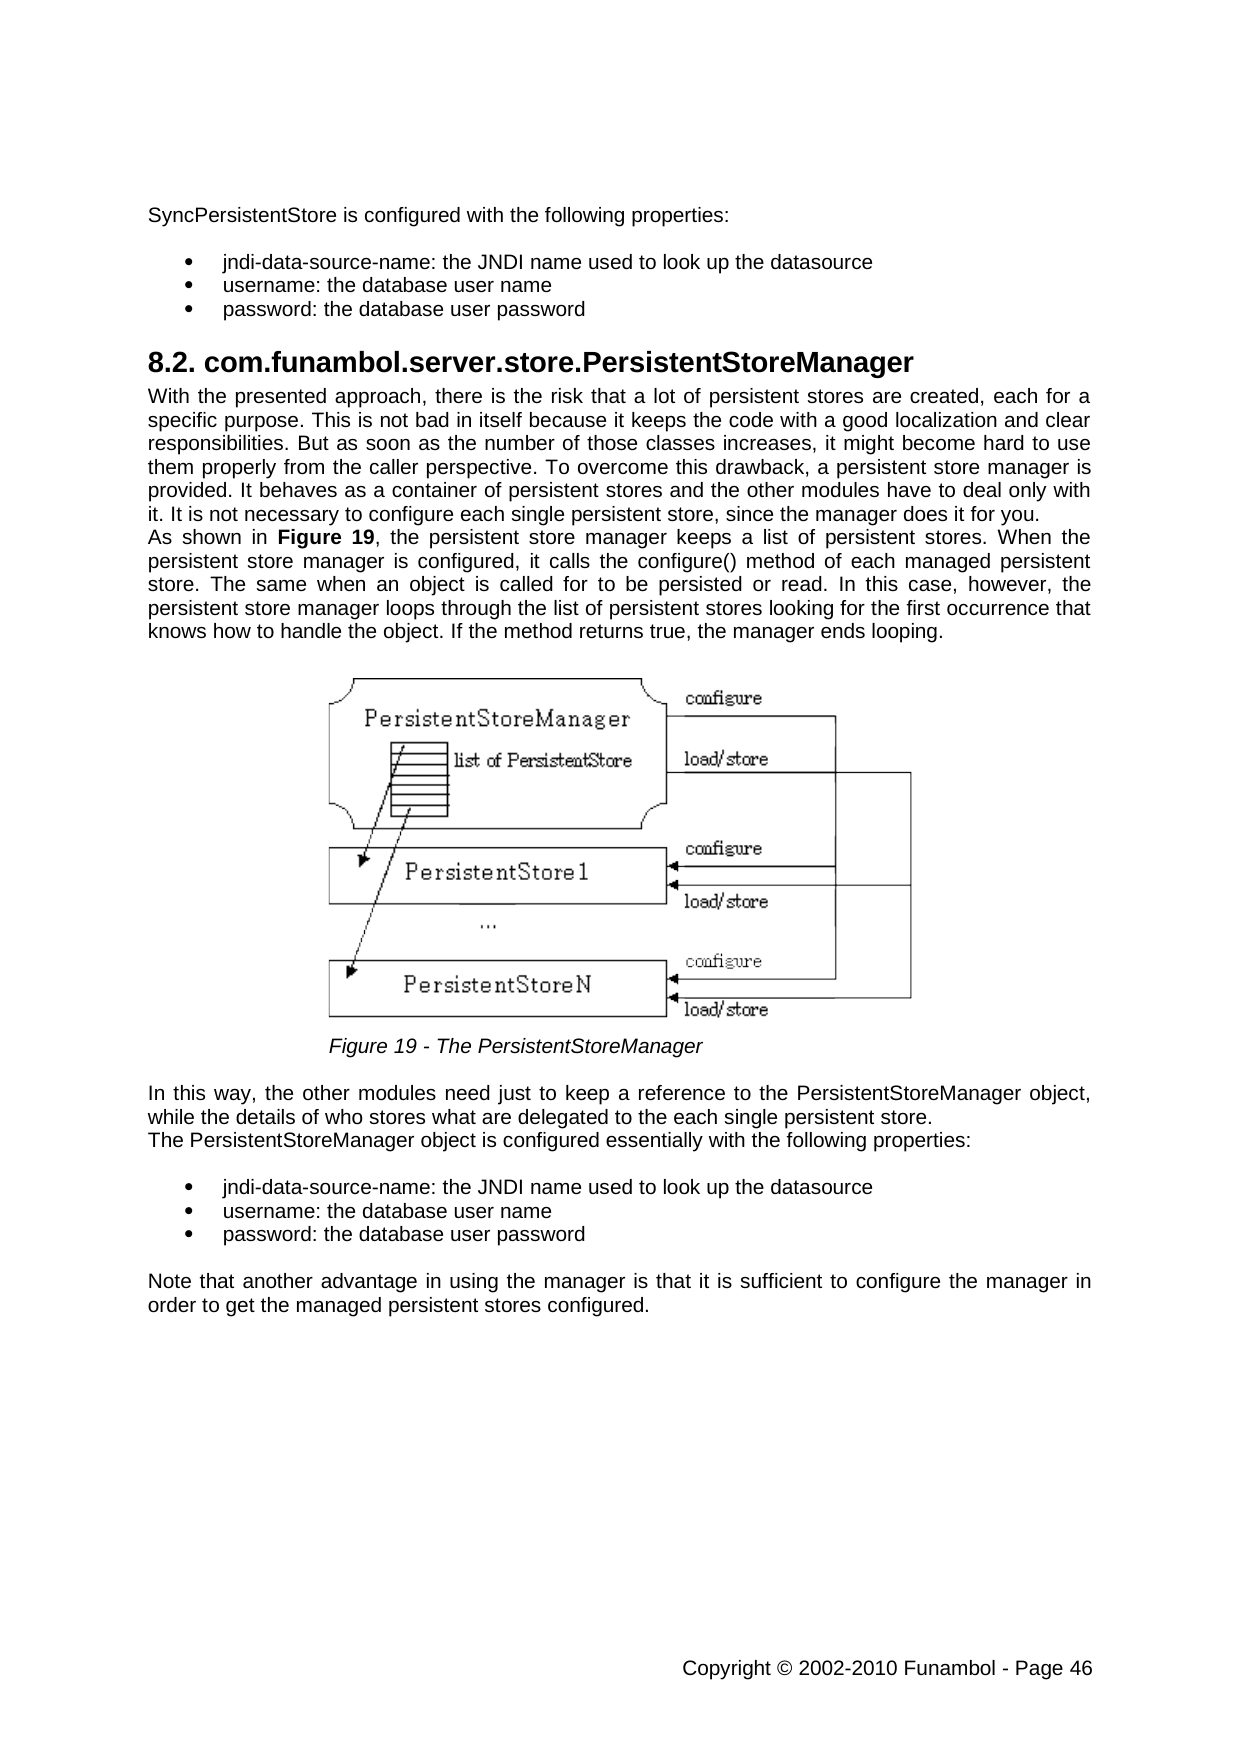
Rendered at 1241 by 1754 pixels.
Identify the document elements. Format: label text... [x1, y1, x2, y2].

text The PersistentStoreManager object is configured essentially with the following properties: [148, 1129, 1092, 1152]
text With the presented approach, there is the risk that a lot of persistent stores are created, each for a specific purpose. This is not bad in itself because it keeps the code with a good localization and clear responsibilities. But as soon as the number of those classes increases, it might become hard to use them properly from the caller perspective. To overcome this drawback, a persistent store manager is provided. It behaves as a container of persistent stores and the other modules have to deal only with it. It is not necessary to configure each single persistent store, since the manager does it for you. [148, 384, 1092, 526]
list password: the database user password [185, 1223, 1092, 1246]
list jndi-data-source-name: the JNDI name used to look up the datasource [185, 250, 1092, 274]
list username: the database user name [185, 1199, 1092, 1223]
text As shown in Figure 19, the persistent store manager keeps a list of persistent stores. When the persistent store manager is configured, it calls the configure() method of each managed persistent store. The same when an object is called for to be persisted or read. In this case, however, the persistent store manager loops through the list of persistent stores looking for the first occurrence that knows how to handle the object. If the method returns true, the manager ends looping. [148, 526, 1092, 643]
subtitle com.funambol.server.store.PersistentStoreManager [148, 346, 1092, 378]
text Figure 19 - The PersistentStoreManager [329, 1035, 911, 1058]
list username: the database user name [185, 274, 1092, 297]
text Note that another advantage in using the manager is that it is sufficient to configure the manager in order to get the managed persistent stores configured. [148, 1270, 1092, 1317]
text In this way, the other modules need just to keep a reference to the PersistentStoreManager object, while the details of who stores what are delegated to the each single persistent store. [148, 1082, 1092, 1129]
picture [328, 678, 912, 1035]
list jndi-data-source-name: the JNDI name used to look up the datasource [185, 1176, 1092, 1199]
list password: the database user password [185, 297, 1092, 321]
text SyncPersistentStore is configured with the following properties: [148, 203, 1092, 227]
